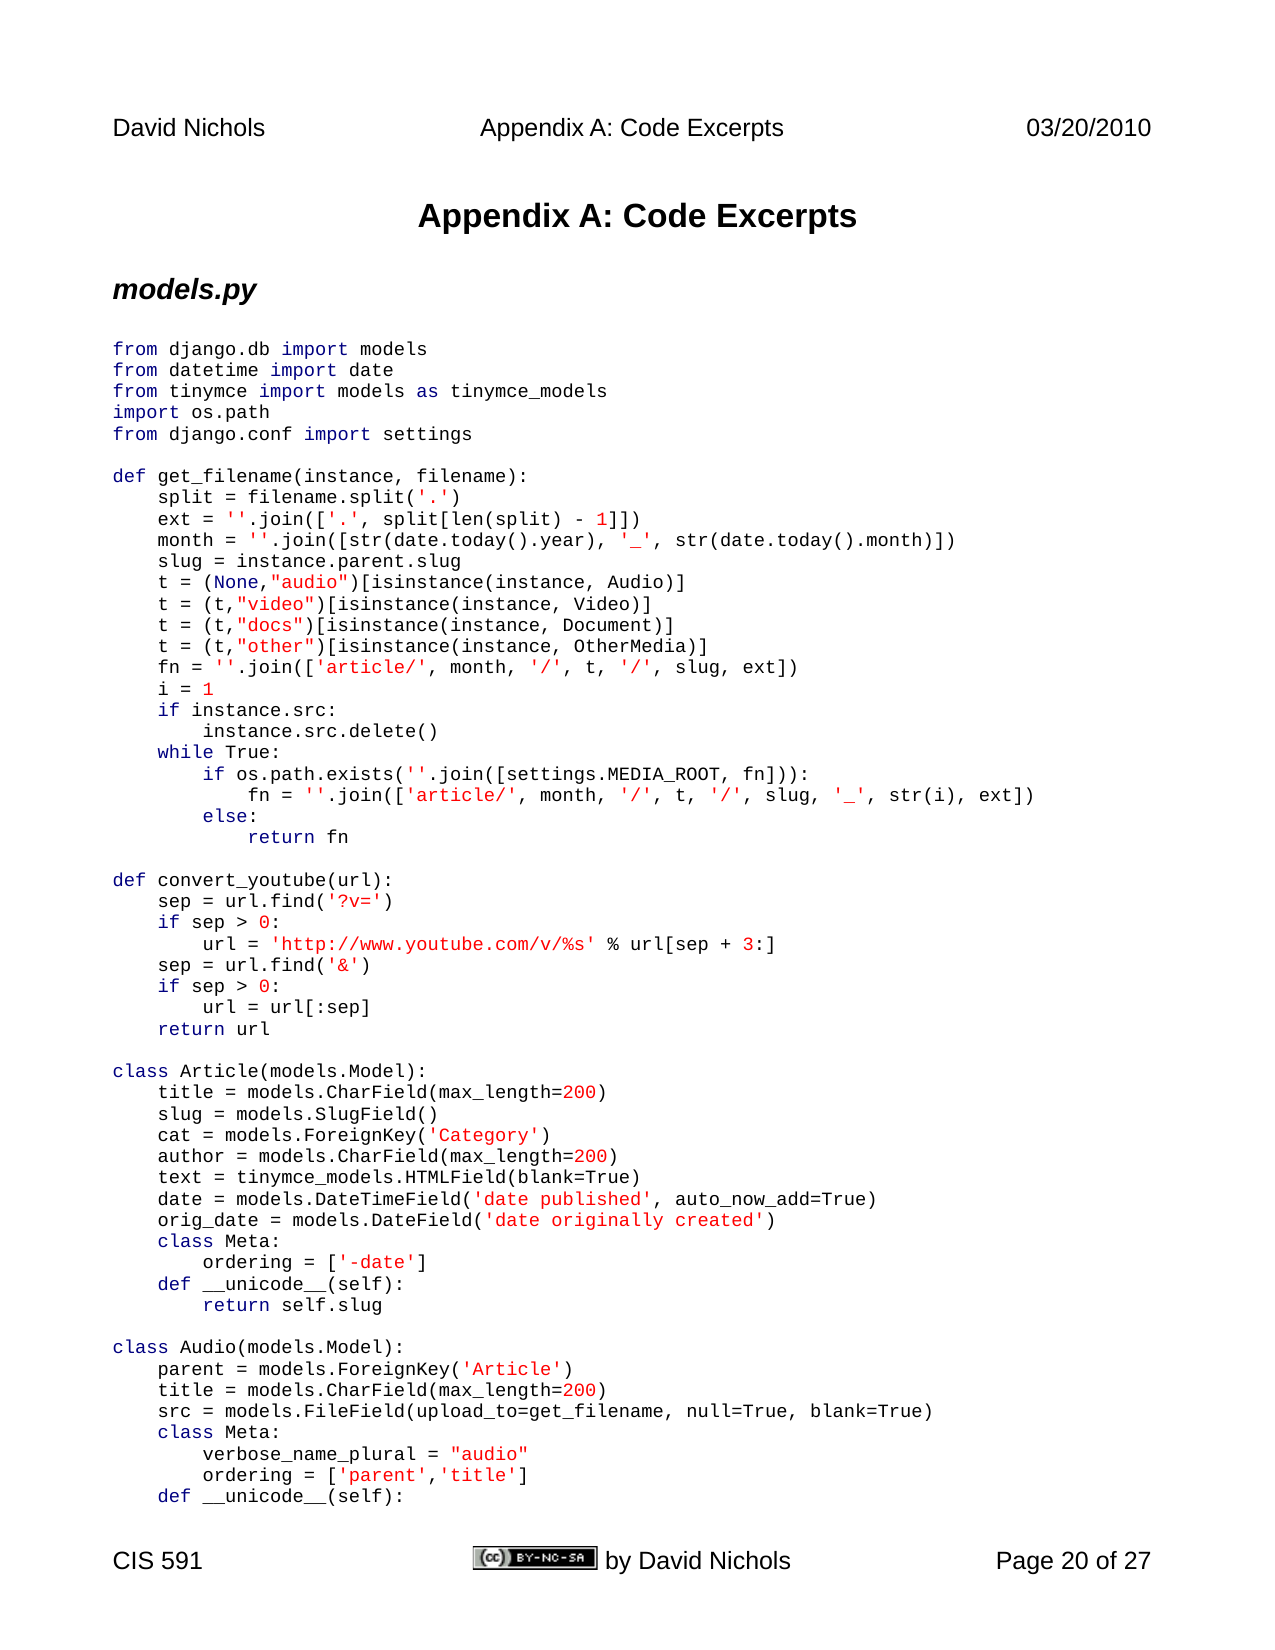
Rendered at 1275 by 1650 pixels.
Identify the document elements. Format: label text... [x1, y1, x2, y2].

text fn = ''.join(['article/', month, '/', t, '/', slug, '_', str(i), ext]) [112, 786, 1162, 807]
text ordering = ['-date'] [112, 1253, 1162, 1274]
text if os.path.exists(''.join([settings.MEDIA_ROOT, fn])): [112, 764, 1162, 786]
text slug = models.SlugField() [112, 1104, 1162, 1126]
text url = 'http://www.youtube.com/v/%s' % url[sep + 3:] [112, 934, 1162, 956]
text src = models.FileField(upload_to=get_filename, null=True, blank=True) [112, 1402, 1162, 1423]
text from django.db import models [112, 339, 1162, 361]
text t = (t,"docs")[isinstance(instance, Document)] [112, 616, 1162, 637]
text if instance.src: [112, 701, 1162, 722]
subtitle Appendix A: Code Excerpts [112, 196, 1162, 234]
text month = ''.join([str(date.today().year), '_', str(date.today().month)]) [112, 531, 1162, 552]
text def convert_youtube(url): [112, 871, 1162, 892]
text else: [112, 807, 1162, 828]
text text = tinymce_models.HTMLField(blank=True) [112, 1168, 1162, 1189]
text if sep > 0: [112, 977, 1162, 998]
text if sep > 0: [112, 913, 1162, 934]
text slug = instance.parent.slug [112, 552, 1162, 573]
text author = models.CharField(max_length=200) [112, 1147, 1162, 1168]
text def __unicode__(self): [112, 1274, 1162, 1296]
text return fn [112, 828, 1162, 849]
text class Audio(models.Model): [112, 1338, 1162, 1359]
text i = 1 [112, 679, 1162, 701]
text from tinymce import models as tinymce_models [112, 382, 1162, 403]
text class Meta: [112, 1423, 1162, 1444]
text from datetime import date [112, 361, 1162, 382]
text return url [112, 1019, 1162, 1041]
text import os.path [112, 403, 1162, 424]
text instance.src.delete() [112, 722, 1162, 743]
text return self.slug [112, 1296, 1162, 1317]
text cat = models.ForeignKey('Category') [112, 1126, 1162, 1147]
text def get_filename(instance, filename): [112, 467, 1162, 488]
text ext = ''.join(['.', split[len(split) - 1]]) [112, 509, 1162, 531]
text sep = url.find('?v=') [112, 892, 1162, 913]
text t = (t,"other")[isinstance(instance, OtherMedia)] [112, 637, 1162, 658]
text title = models.CharField(max_length=200) [112, 1083, 1162, 1104]
text t = (None,"audio")[isinstance(instance, Audio)] [112, 573, 1162, 594]
text title = models.CharField(max_length=200) [112, 1381, 1162, 1402]
text parent = models.ForeignKey('Article') [112, 1359, 1162, 1381]
subtitle models.py [112, 272, 1162, 305]
picture [472, 1546, 598, 1570]
text date = models.DateTimeField('date published', auto_now_add=True) [112, 1189, 1162, 1211]
text url = url[:sep] [112, 998, 1162, 1019]
text orig_date = models.DateField('date originally created') [112, 1211, 1162, 1232]
text class Article(models.Model): [112, 1062, 1162, 1083]
text fn = ''.join(['article/', month, '/', t, '/', slug, ext]) [112, 658, 1162, 679]
text class Meta: [112, 1232, 1162, 1253]
text sep = url.find('&') [112, 956, 1162, 977]
text while True: [112, 743, 1162, 764]
text split = filename.split('.') [112, 488, 1162, 509]
text t = (t,"video")[isinstance(instance, Video)] [112, 594, 1162, 616]
text ordering = ['parent','title'] [112, 1466, 1162, 1487]
text verbose_name_plural = "audio" [112, 1444, 1162, 1466]
text from django.conf import settings [112, 424, 1162, 446]
text def __unicode__(self): [112, 1487, 1162, 1508]
